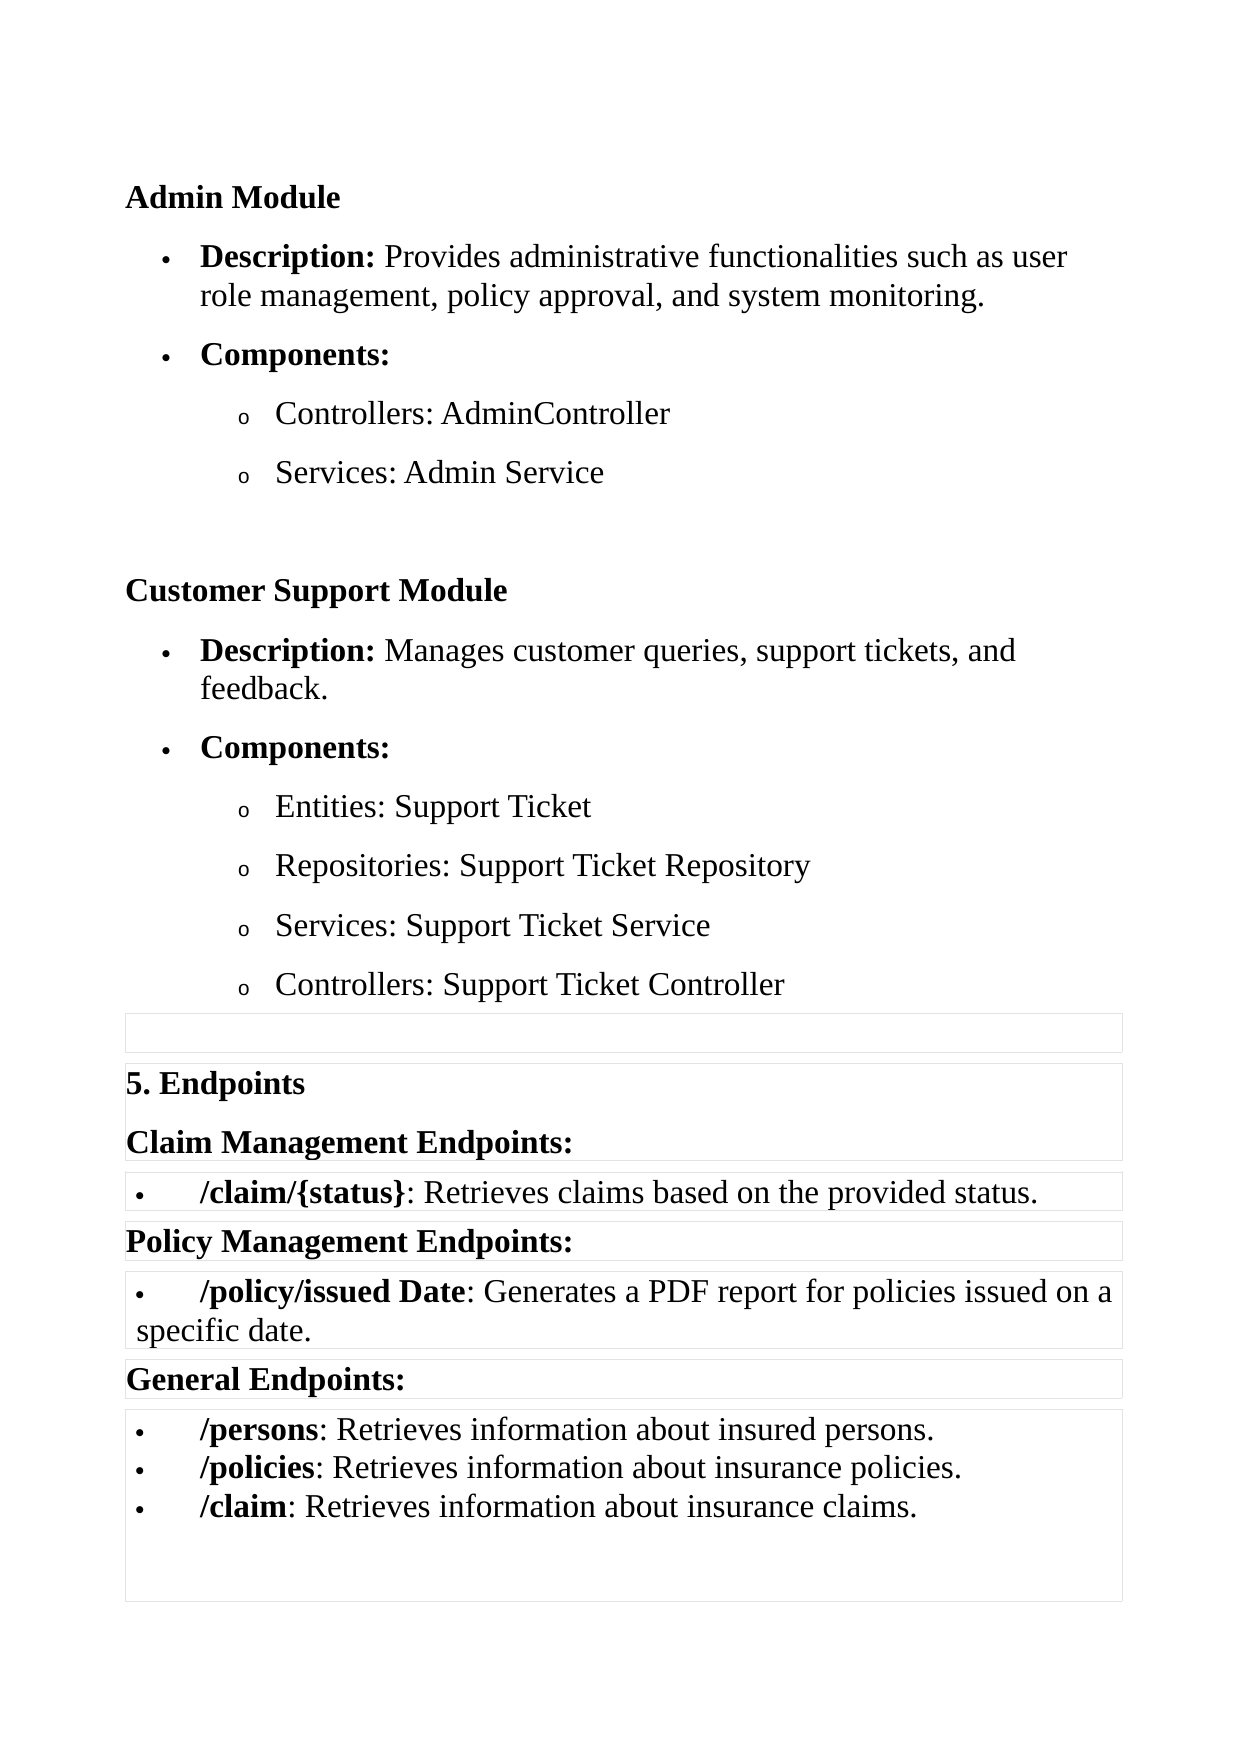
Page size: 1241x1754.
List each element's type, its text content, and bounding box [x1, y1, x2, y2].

list Repositories: Support Ticket Repository [237, 846, 1122, 884]
list Controllers: Support Ticket Controller [237, 964, 1122, 1002]
text Admin Module [125, 177, 1122, 216]
text Claim Management Endpoints: [126, 1122, 1122, 1160]
list Components: [162, 727, 1122, 766]
list Services: Support Ticket Service [237, 905, 1122, 943]
text General Endpoints: [126, 1360, 1122, 1398]
list Entities: Support Ticket [237, 786, 1122, 825]
list /policies: Retrieves information about insurance policies. [126, 1447, 1122, 1486]
list /claim: Retrieves information about insurance claims. [126, 1486, 1122, 1524]
list Description: Provides administrative functionalities such as user role management, policy approval, and system monitoring. [162, 236, 1122, 313]
list /claim/{status}: Retrieves claims based on the provided status. [126, 1173, 1122, 1210]
text 5. Endpoints [126, 1064, 1122, 1101]
text Customer Support Module [125, 571, 1122, 609]
list /policy/issued Date: Generates a PDF report for policies issued on a specific date. [126, 1272, 1122, 1348]
list Components: [162, 334, 1122, 372]
text Policy Management Endpoints: [126, 1222, 1122, 1260]
list Description: Manages customer queries, support tickets, and feedback. [162, 630, 1122, 706]
list Controllers: AdminController [237, 393, 1122, 431]
list Services: Admin Service [237, 452, 1122, 491]
list /persons: Retrieves information about insured persons. [126, 1410, 1122, 1447]
